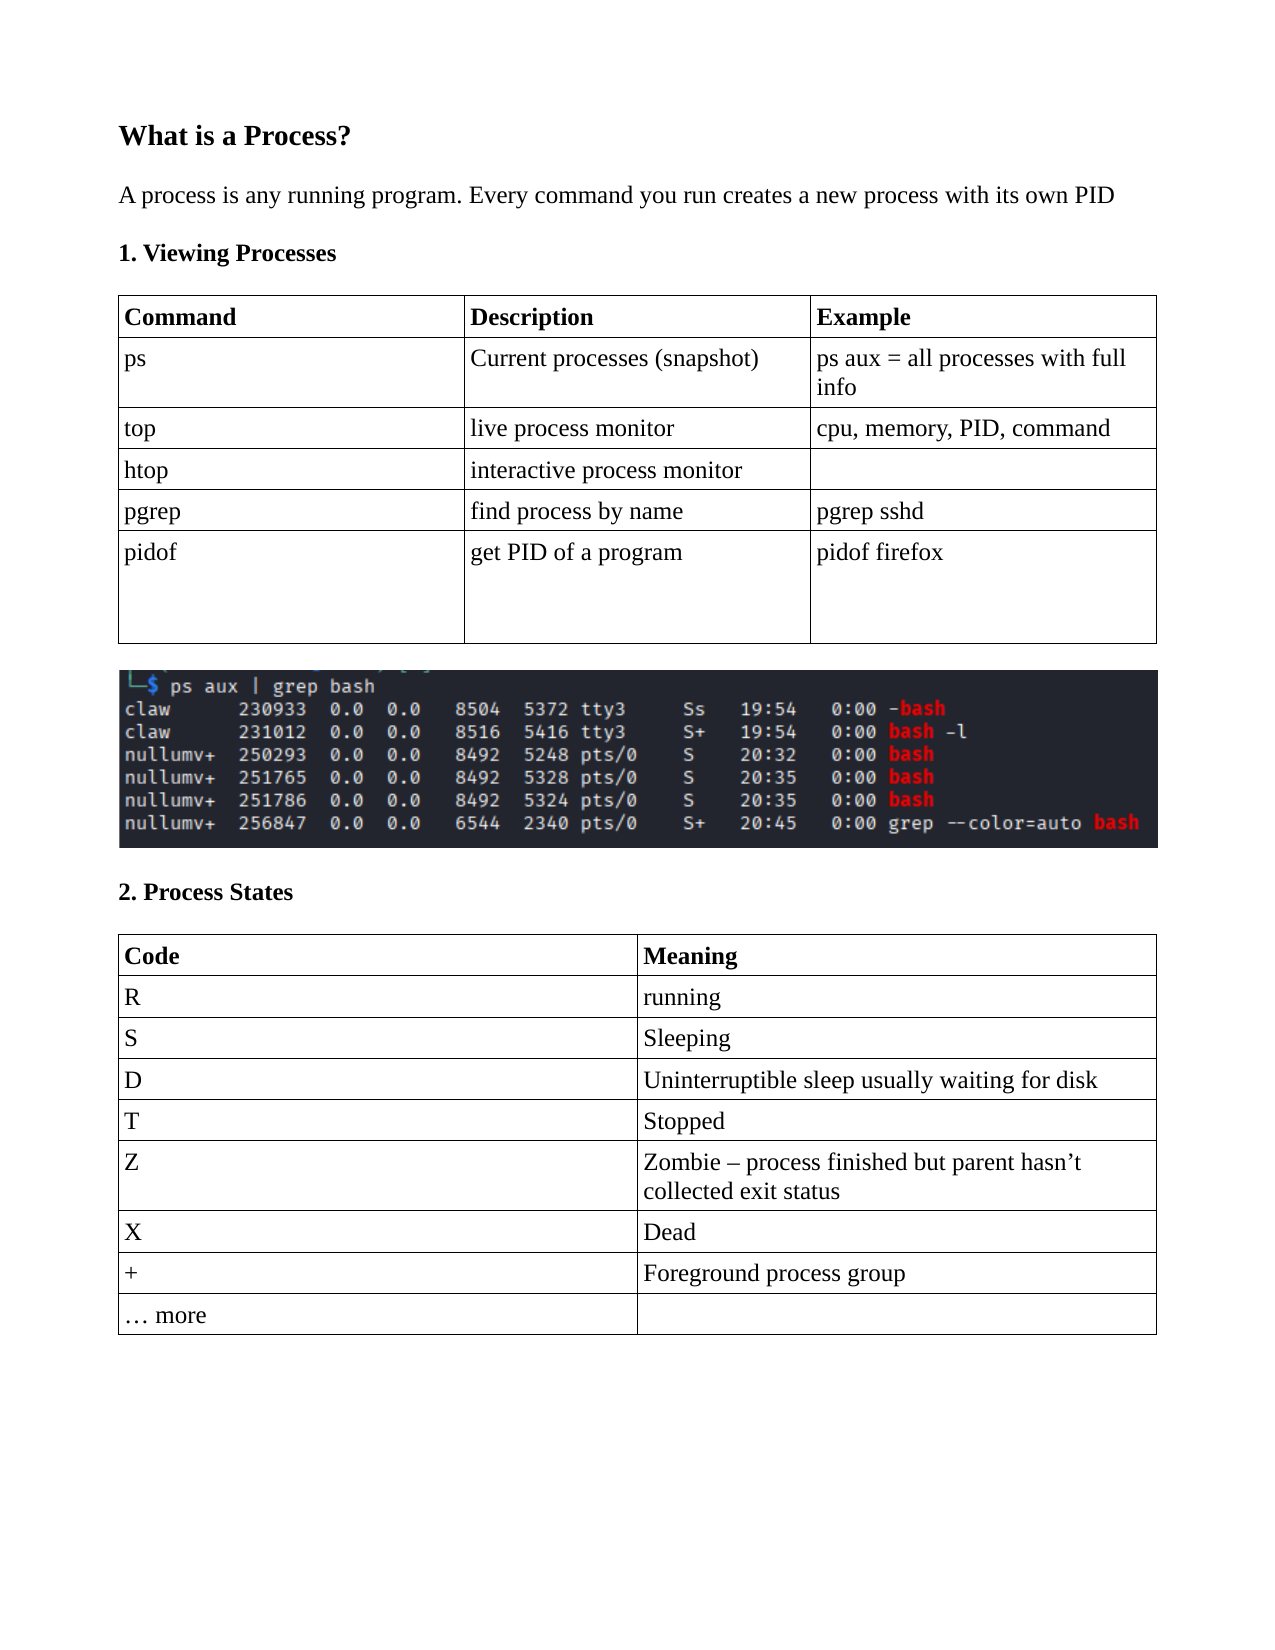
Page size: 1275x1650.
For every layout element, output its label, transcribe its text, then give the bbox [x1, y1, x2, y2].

text 1. Viewing Processes [118, 238, 1157, 267]
table_cell R [119, 976, 637, 1017]
table_cell find process by name [465, 490, 810, 530]
table_cell pgrep sshd [811, 490, 1156, 530]
text 2. Process States [118, 877, 1157, 905]
table_cell + [119, 1253, 637, 1293]
table_cell X [119, 1211, 637, 1252]
table_cell Foreground process group [638, 1253, 1156, 1293]
text A process is any running program. Every command you run creates a new process with its own PID [118, 180, 1157, 209]
table_header Description [465, 296, 810, 337]
table_header Example [811, 296, 1156, 337]
text What is a Process? [118, 118, 1157, 152]
table_cell top [119, 408, 464, 448]
table_cell Current processes (snapshot) [465, 338, 810, 407]
table_cell D [119, 1059, 637, 1099]
table_cell S [119, 1018, 637, 1058]
table_header Code [119, 935, 637, 975]
table_cell [811, 449, 1156, 489]
table_cell Uninterruptible sleep usually waiting for disk [638, 1059, 1156, 1099]
table_header Command [119, 296, 464, 337]
table_cell ps [119, 338, 464, 407]
table_cell Z [119, 1141, 637, 1210]
table_cell Zombie – process finished but parent hasn’t collected exit status [638, 1141, 1156, 1210]
table_cell pidof firefox [811, 531, 1156, 642]
table_cell interactive process monitor [465, 449, 810, 489]
table_cell Dead [638, 1211, 1156, 1252]
table_cell Sleeping [638, 1018, 1156, 1058]
table_cell cpu, memory, PID, command [811, 408, 1156, 448]
table_cell live process monitor [465, 408, 810, 448]
table_cell T [119, 1100, 637, 1140]
table_cell … more [119, 1294, 637, 1334]
table_cell Stopped [638, 1100, 1156, 1140]
table_header Meaning [638, 935, 1156, 975]
table_cell [638, 1294, 1156, 1334]
table_cell get PID of a program [465, 531, 810, 642]
table_cell pidof [119, 531, 464, 642]
table_cell htop [119, 449, 464, 489]
table_cell pgrep [119, 490, 464, 530]
table_cell ps aux = all processes with full info [811, 338, 1156, 407]
picture [119, 670, 1158, 848]
table_cell running [638, 976, 1156, 1017]
